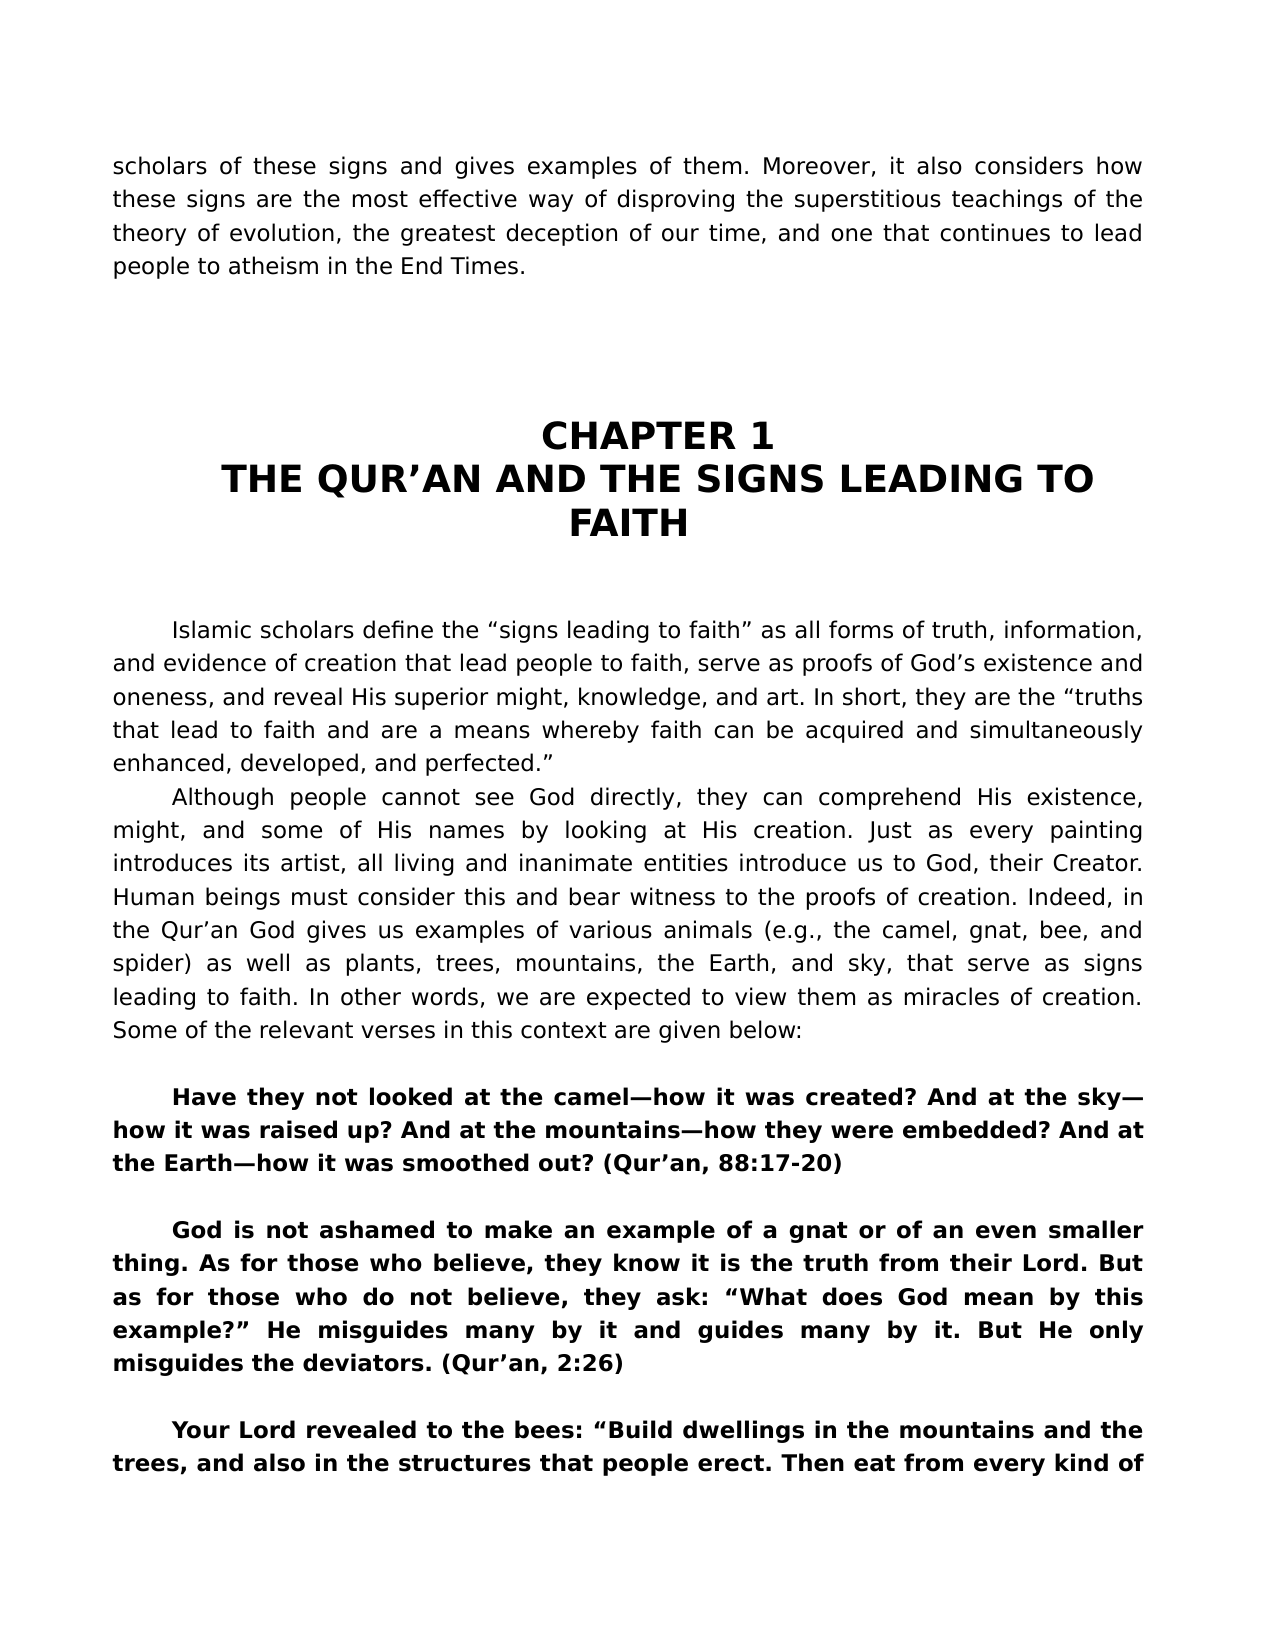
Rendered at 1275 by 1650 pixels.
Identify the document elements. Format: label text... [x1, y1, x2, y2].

text THE QUR’AN AND THE SIGNS LEADING TO FAITH [112, 458, 1145, 545]
text Islamic scholars define the “signs leading to faith” as all forms of truth, information, and evidence of creation that lead people to faith, serve as proofs of God’s existence and oneness, and reveal His superior might, knowledge, and art. In short, they are the “truths that lead to faith and are a means whereby faith can be acquired and simultaneously enhanced, developed, and perfected.” [112, 612, 1145, 778]
text Although people cannot see God directly, they can comprehend His existence, might, and some of His names by looking at His creation. Just as every painting introduces its artist, all living and inanimate entities introduce us to God, their Creator. Human beings must consider this and bear witness to the proofs of creation. Indeed, in the Qur’an God gives us examples of various animals (e.g., the camel, gnat, bee, and spider) as well as plants, trees, mountains, the Earth, and sky, that serve as signs leading to faith. In other words, we are expected to view them as miracles of creation. Some of the relevant verses in this context are given below: [112, 778, 1145, 1045]
text Your Lord revealed to the bees: “Build dwellings in the mountains and the trees, and also in the structures that people erect. Then eat from every kind of [112, 1412, 1145, 1478]
text CHAPTER 1 [112, 414, 1145, 458]
text God is not ashamed to make an example of a gnat or of an even smaller thing. As for those who believe, they know it is the truth from their Lord. But as for those who do not believe, they ask: “What does God mean by this example?” He misguides many by it and guides many by it. But He only misguides the deviators. (Qur’an, 2:26) [112, 1212, 1145, 1378]
text Have they not looked at the camel—how it was created? And at the sky—how it was raised up? And at the mountains—how they were embedded? And at the Earth—how it was smoothed out? (Qur’an, 88:17-20) [112, 1078, 1145, 1178]
text scholars of these signs and gives examples of them. Moreover, it also considers how these signs are the most effective way of disproving the superstitious teachings of the theory of evolution, the greatest deception of our time, and one that continues to lead people to atheism in the End Times. [112, 148, 1145, 281]
